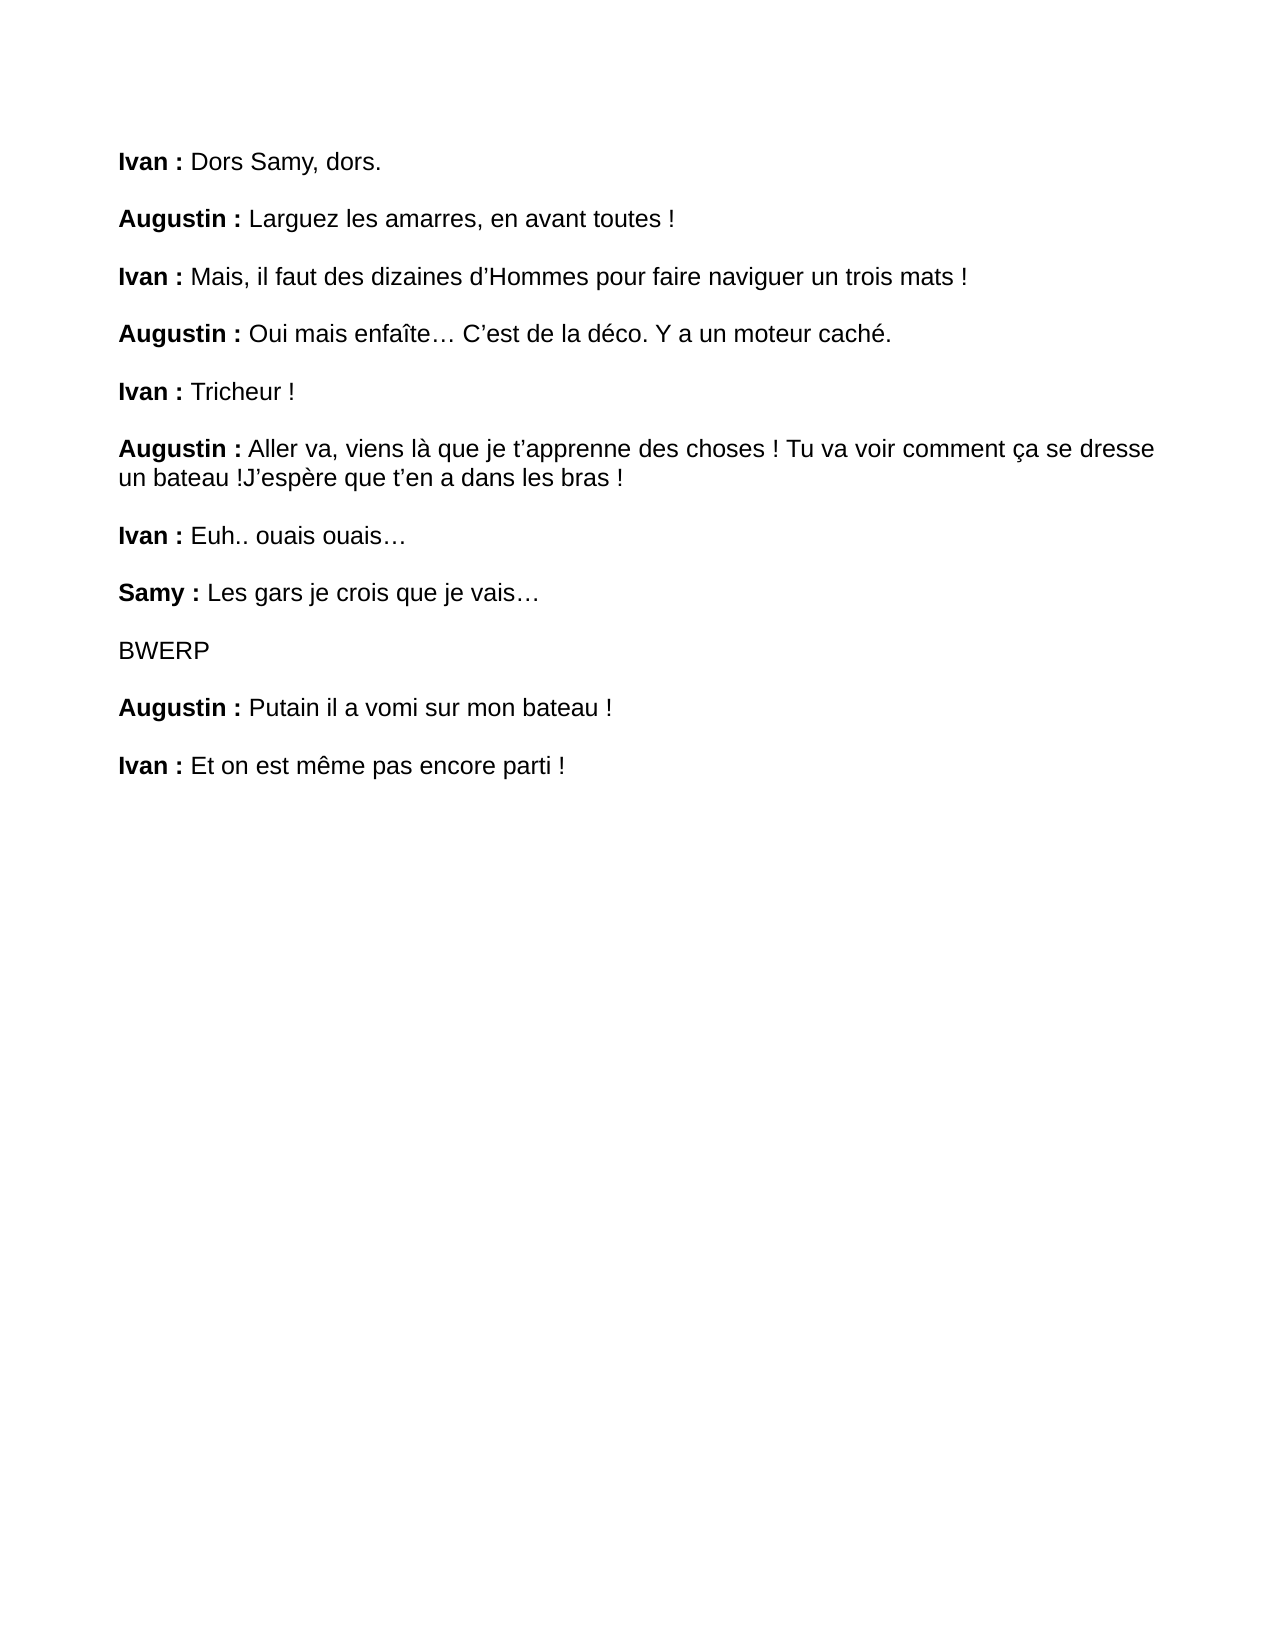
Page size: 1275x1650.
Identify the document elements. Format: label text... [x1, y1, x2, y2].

text Ivan : Et on est même pas encore parti ! [118, 751, 1157, 779]
text Samy : Les gars je crois que je vais… [118, 578, 1157, 607]
text Ivan : Mais, il faut des dizaines d’Hommes pour faire naviguer un trois mats ! [118, 262, 1157, 291]
text BWERP [118, 636, 1157, 664]
text Augustin : Putain il a vomi sur mon bateau ! [118, 693, 1157, 722]
text Ivan : Tricheur ! [118, 377, 1157, 406]
text Augustin : Larguez les amarres, en avant toutes ! [118, 204, 1157, 233]
text Augustin : Oui mais enfaîte… C’est de la déco. Y a un moteur caché. [118, 319, 1157, 348]
text Ivan : Dors Samy, dors. [118, 147, 1157, 176]
text Augustin : Aller va, viens là que je t’apprenne des choses ! Tu va voir comment ça se dresse un bateau !J’espère que t’en a dans les bras ! [118, 434, 1157, 492]
text Ivan : Euh.. ouais ouais… [118, 521, 1157, 549]
